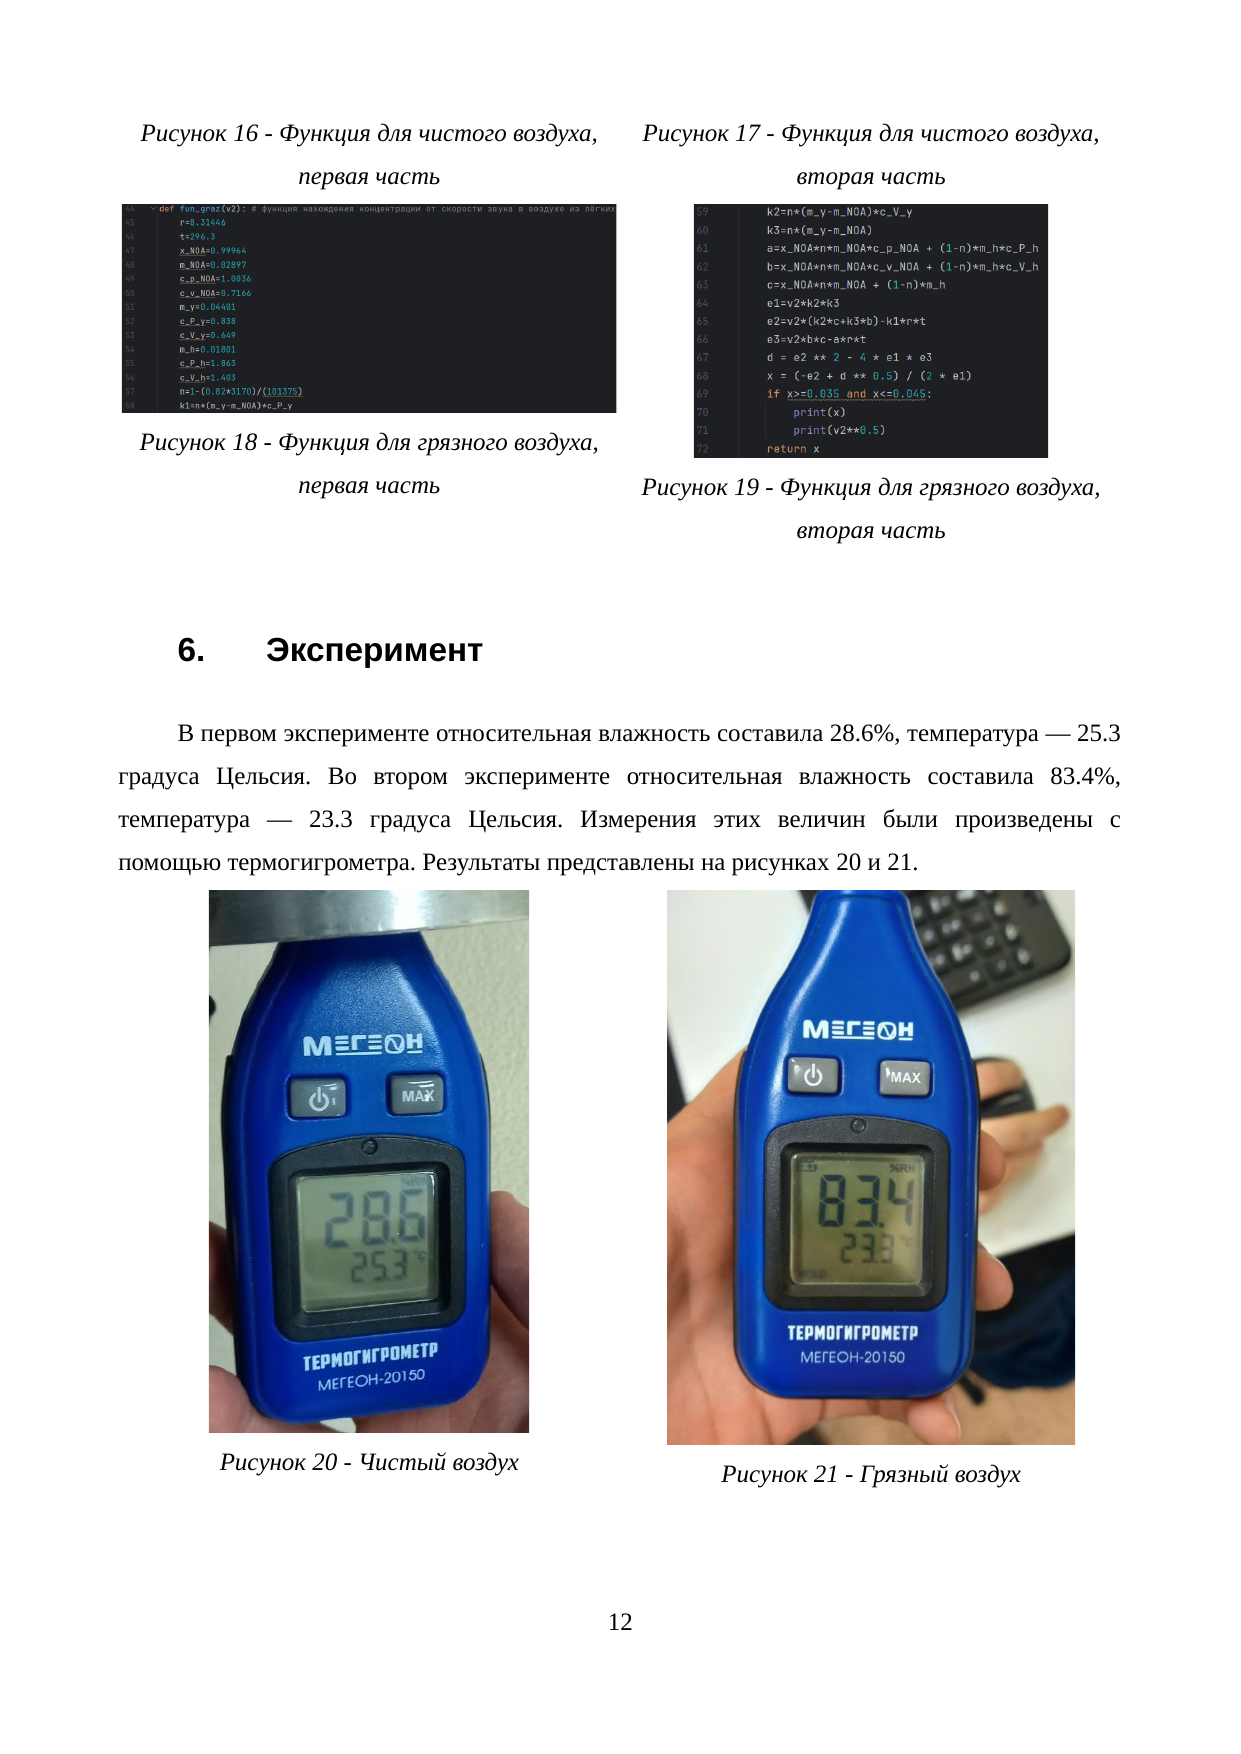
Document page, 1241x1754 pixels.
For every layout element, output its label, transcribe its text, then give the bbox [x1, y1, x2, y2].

text В первом эксперименте относительная влажность составила 28.6%, температура — 25.3 градуса Цельсия. Во втором эксперименте относительная влажность составила 83.4%, температура — 23.3 градуса Цельсия. Измерения этих величин были произведены с помощью термогигрометра. Результаты представлены на рисунках 20 и 21. [118, 718, 1122, 876]
table_header Рисунок 17 - Функция для чистого воздуха, вторая часть [620, 118, 1122, 204]
picture [693, 204, 1049, 458]
picture [667, 890, 1076, 1445]
table_header Рисунок 20 - Чистый воздух [118, 890, 620, 1502]
picture [121, 204, 617, 413]
subtitle Эксперимент [118, 631, 1122, 669]
table_header Рисунок 16 - Функция для чистого воздуха, первая часть [118, 118, 620, 204]
table_cell Рисунок 19 - Функция для грязного воздуха, вторая часть [620, 204, 1122, 558]
table_header Рисунок 21 - Грязный воздух [620, 890, 1122, 1502]
picture [208, 890, 530, 1433]
table_cell Рисунок 18 - Функция для грязного воздуха, первая часть [118, 204, 620, 558]
